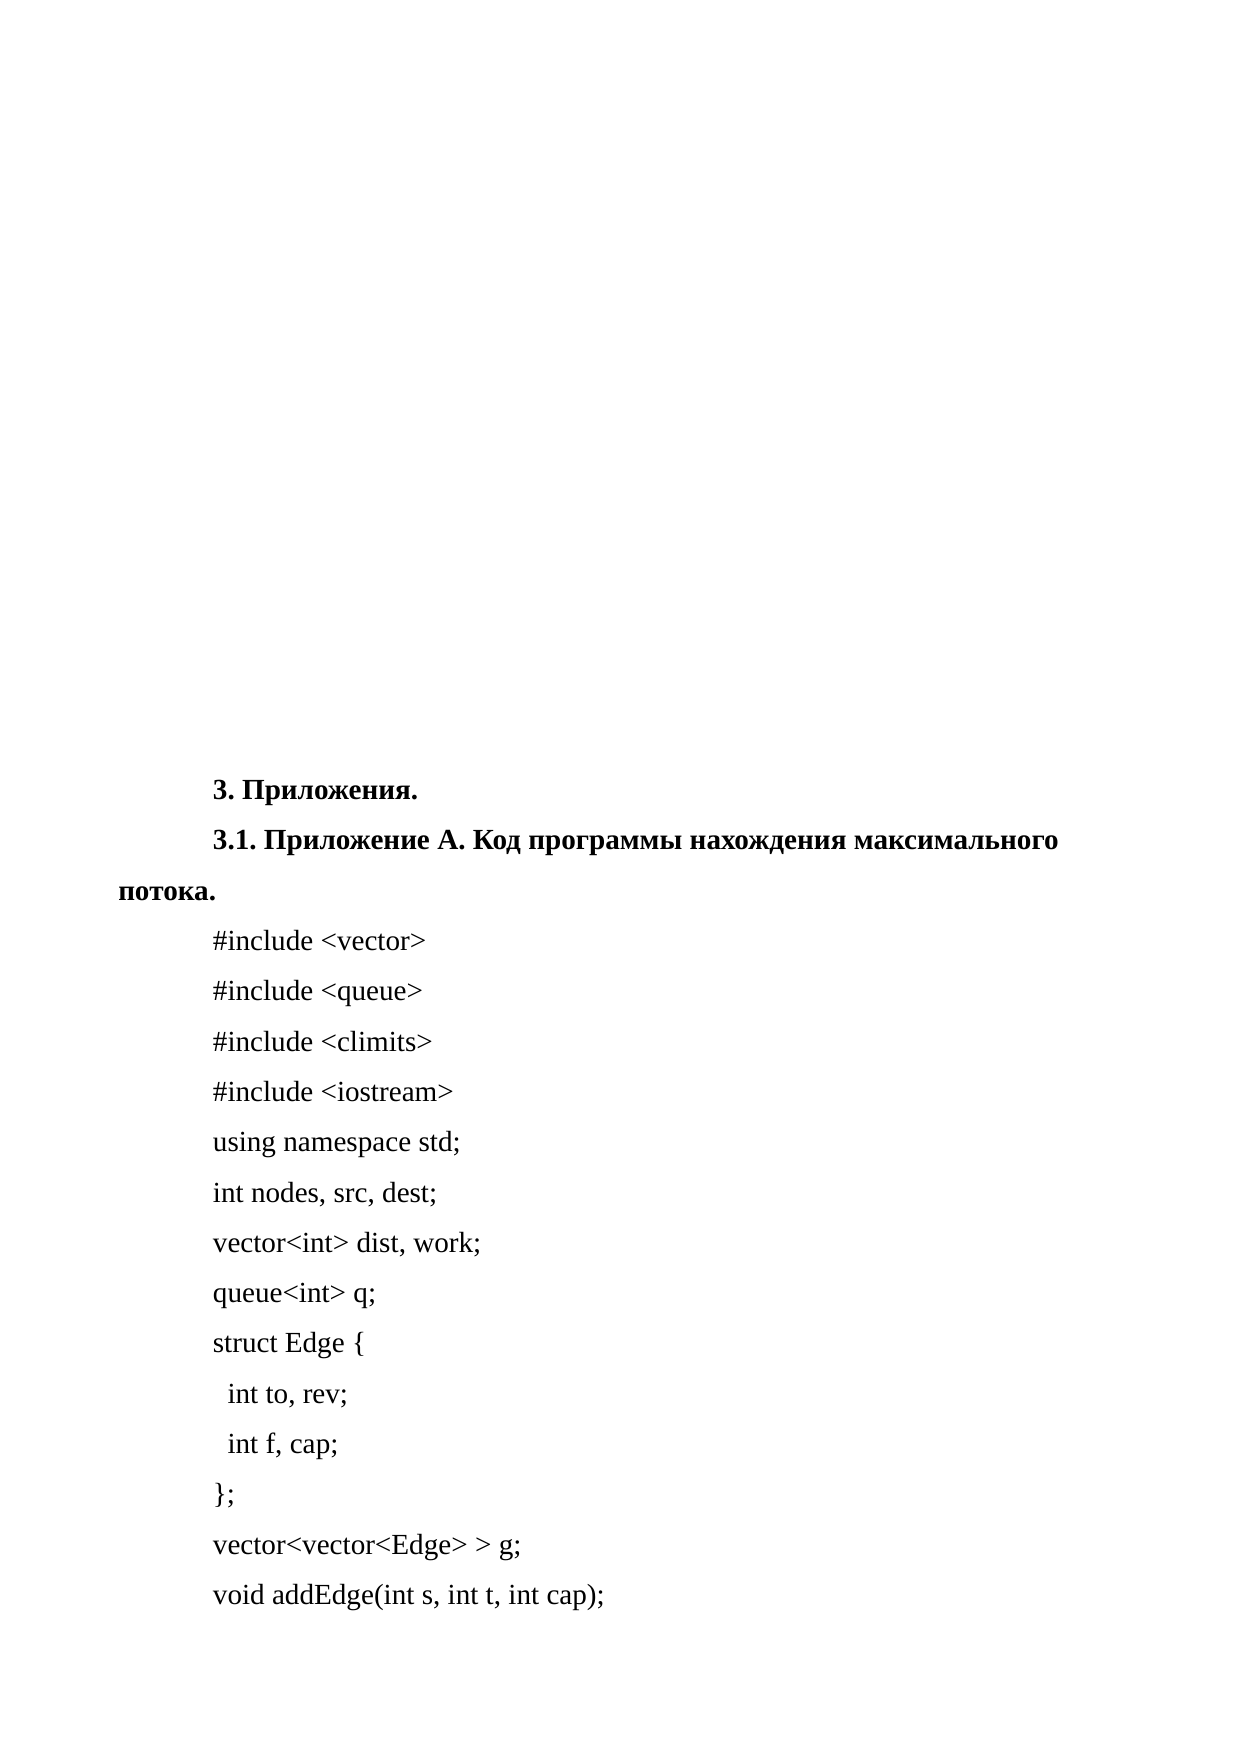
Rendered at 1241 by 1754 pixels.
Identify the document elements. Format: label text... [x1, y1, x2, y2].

text using namespace std; [118, 1124, 1122, 1158]
text queue<int> q; [118, 1275, 1122, 1309]
text vector<vector<Edge> > g; [118, 1527, 1122, 1560]
text #include <vector> [118, 923, 1122, 957]
text int to, rev; [118, 1376, 1122, 1409]
text int nodes, src, dest; [118, 1175, 1122, 1208]
text vector<int> dist, work; [118, 1225, 1122, 1258]
text }; [118, 1477, 1122, 1510]
text struct Edge { [118, 1326, 1122, 1359]
text 3.1. Приложение A. Код программы нахождения максимального потока. [118, 822, 1122, 906]
text 3. Приложения. [118, 772, 1122, 806]
text #include <queue> [118, 973, 1122, 1007]
text #include <climits> [118, 1024, 1122, 1057]
text int f, cap; [118, 1426, 1122, 1460]
text #include <iostream> [118, 1074, 1122, 1108]
text void addEdge(int s, int t, int cap); [118, 1577, 1122, 1611]
